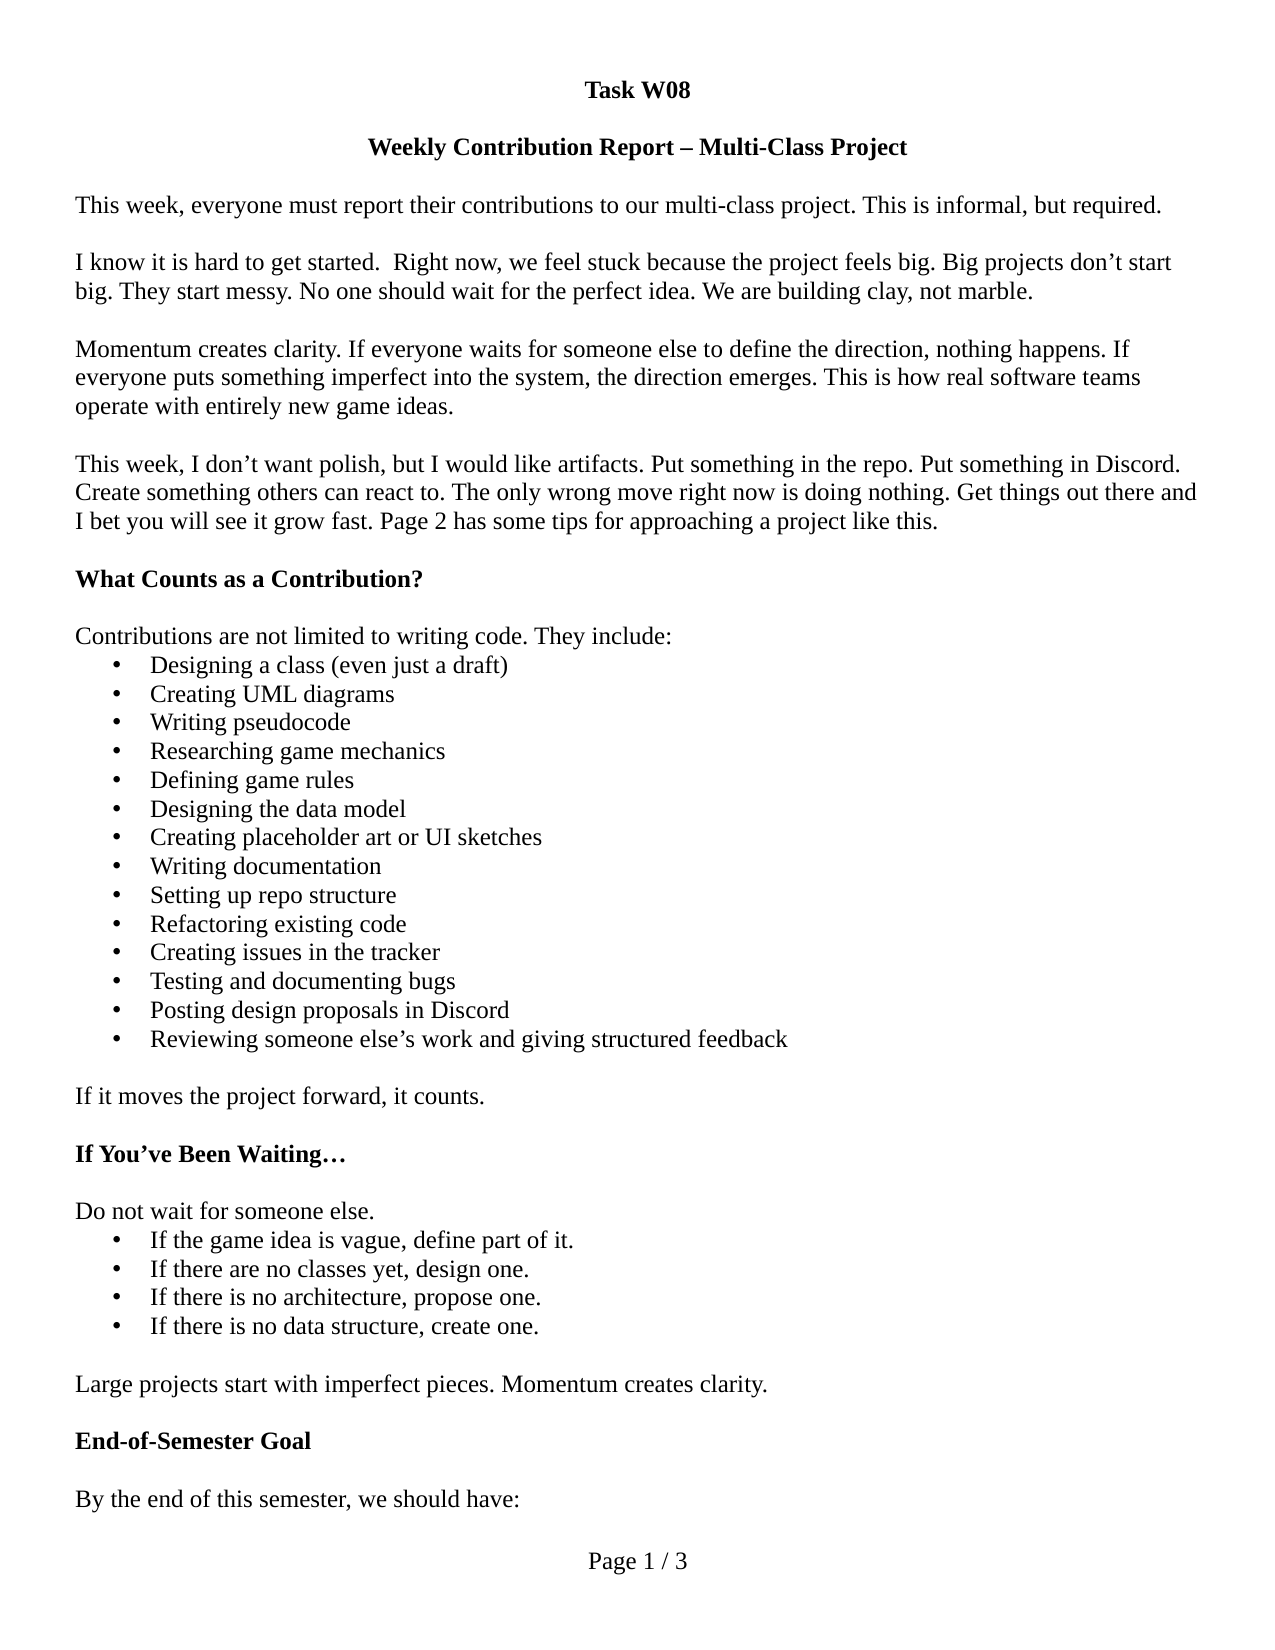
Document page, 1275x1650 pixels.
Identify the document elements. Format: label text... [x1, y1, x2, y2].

list If there is no architecture, propose one. [112, 1282, 1200, 1311]
list Researching game mechanics [112, 736, 1200, 765]
list If the game idea is vague, define part of it. [112, 1225, 1200, 1254]
text This week, I don’t want polish, but I would like artifacts. Put something in the repo. Put something in Discord. Create something others can react to. The only wrong move right now is doing nothing. Get things out there and I bet you will see it grow fast. Page 2 has some tips for approaching a project like this. [75, 449, 1200, 535]
text Momentum creates clarity. If everyone waits for someone else to define the direction, nothing happens. If everyone puts something imperfect into the system, the direction emerges. This is how real software teams operate with entirely new game ideas. [75, 334, 1200, 420]
text Weekly Contribution Report – Multi-Class Project [75, 132, 1200, 161]
text If You’ve Been Waiting… [75, 1139, 1200, 1167]
list Reviewing someone else’s work and giving structured feedback [112, 1024, 1200, 1052]
list Refactoring existing code [112, 909, 1200, 937]
list Designing the data model [112, 794, 1200, 822]
list Creating placeholder art or UI sketches [112, 822, 1200, 851]
text End-of-Semester Goal [75, 1426, 1200, 1455]
text Task W08 [75, 75, 1200, 104]
text Large projects start with imperfect pieces. Momentum creates clarity. [75, 1369, 1200, 1397]
list Writing documentation [112, 851, 1200, 880]
list Creating UML diagrams [112, 679, 1200, 707]
list Posting design proposals in Discord [112, 995, 1200, 1024]
list Designing a class (even just a draft) [112, 650, 1200, 679]
text I know it is hard to get started. Right now, we feel stuck because the project feels big. Big projects don’t start big. They start messy. No one should wait for the perfect idea. We are building clay, not marble. [75, 247, 1200, 305]
list Defining game rules [112, 765, 1200, 794]
list Setting up repo structure [112, 880, 1200, 909]
list Creating issues in the tracker [112, 937, 1200, 966]
text What Counts as a Contribution? [75, 564, 1200, 592]
text Do not wait for someone else. [75, 1196, 1200, 1225]
list Testing and documenting bugs [112, 966, 1200, 995]
list If there are no classes yet, design one. [112, 1254, 1200, 1282]
text Contributions are not limited to writing code. They include: [75, 621, 1200, 650]
text If it moves the project forward, it counts. [75, 1081, 1200, 1110]
text This week, everyone must report their contributions to our multi-class project. This is informal, but required. [75, 190, 1200, 219]
list If there is no data structure, create one. [112, 1311, 1200, 1340]
list Writing pseudocode [112, 707, 1200, 736]
text By the end of this semester, we should have: [75, 1484, 1200, 1512]
